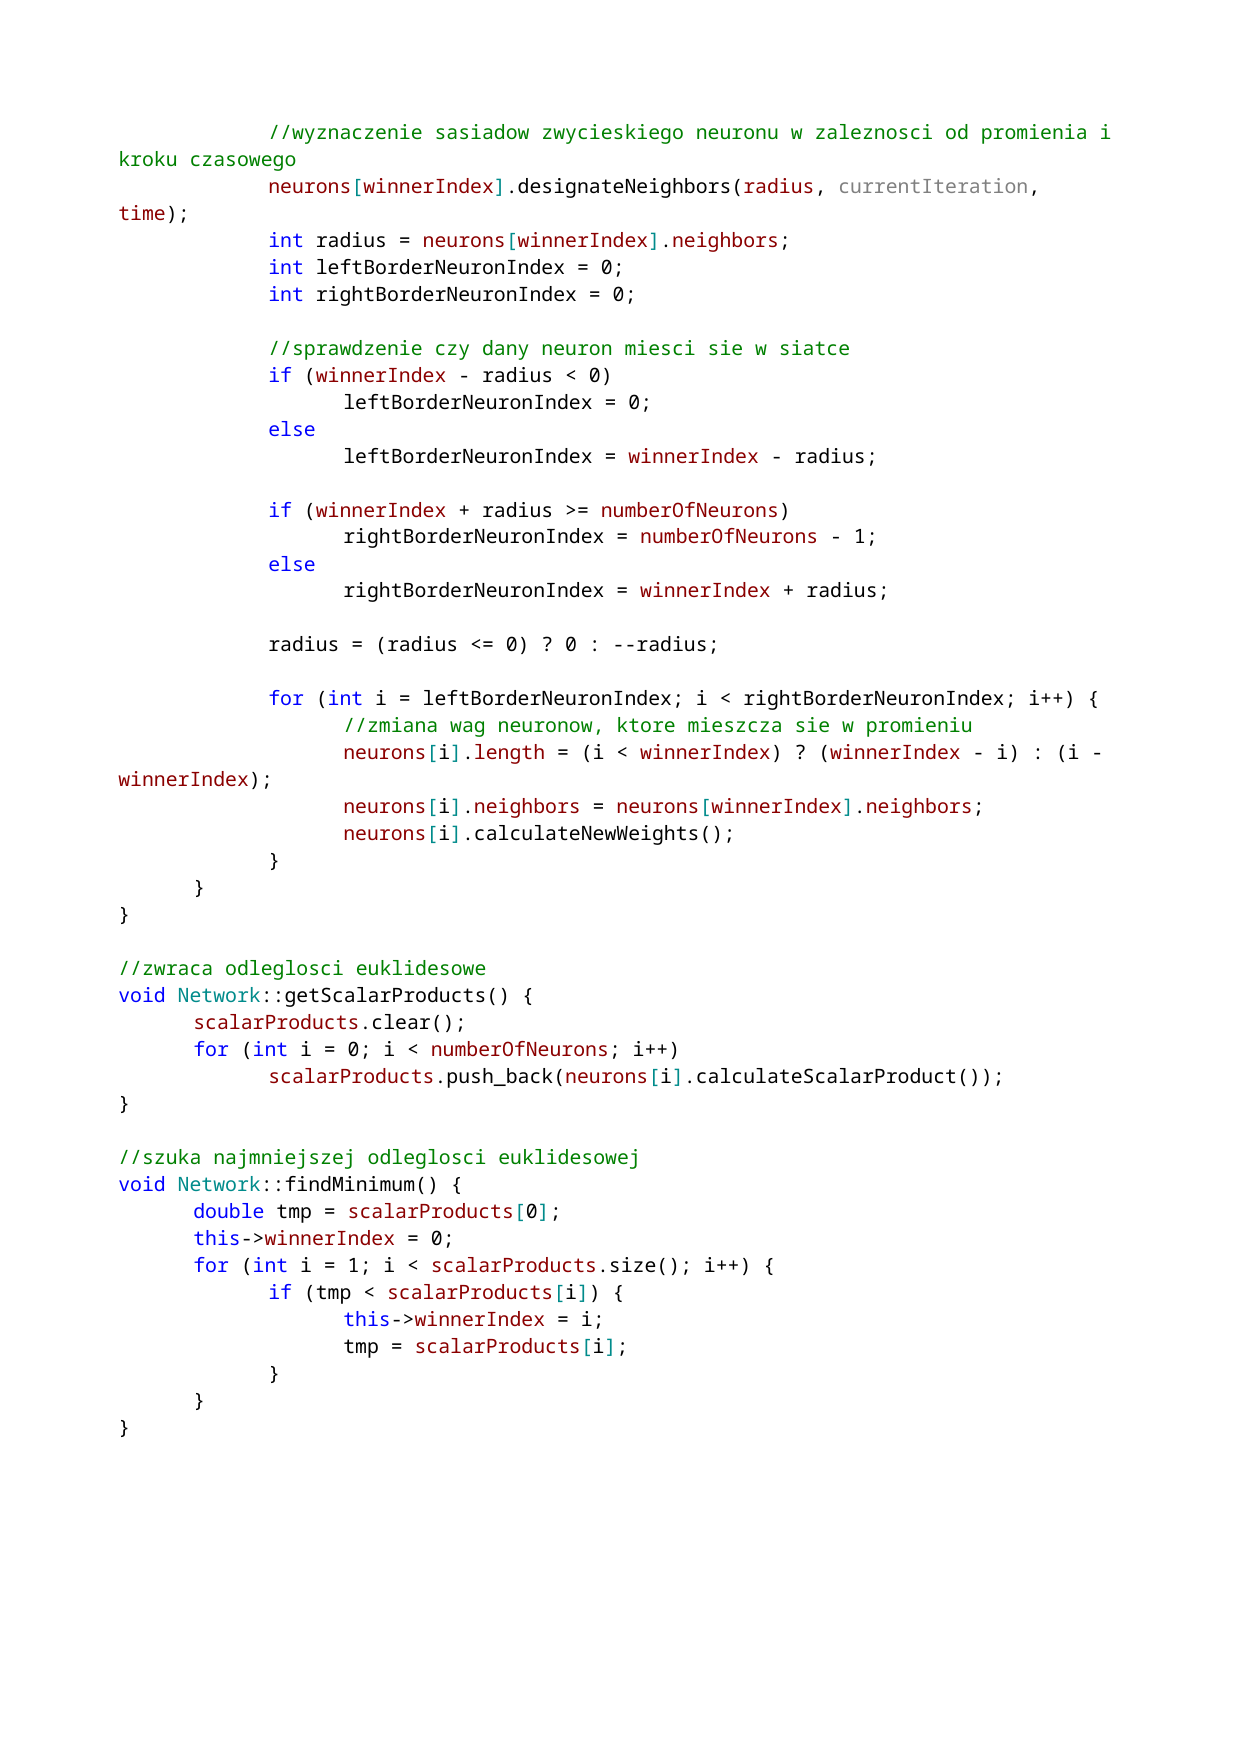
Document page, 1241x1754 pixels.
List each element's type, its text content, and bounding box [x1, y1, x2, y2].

text //zwraca odleglosci euklidesowe [118, 954, 1122, 981]
text } [118, 873, 1122, 901]
text //szuka najmniejszej odleglosci euklidesowej [118, 1143, 1122, 1170]
text tmp = scalarProducts[i]; [118, 1332, 1122, 1359]
text } [118, 847, 1122, 873]
text int leftBorderNeuronIndex = 0; [118, 253, 1122, 280]
text for (int i = leftBorderNeuronIndex; i < rightBorderNeuronIndex; i++) { [118, 685, 1122, 712]
text rightBorderNeuronIndex = winnerIndex + radius; [118, 577, 1122, 604]
text leftBorderNeuronIndex = winnerIndex - radius; [118, 442, 1122, 469]
text else [118, 550, 1122, 577]
text } [118, 1386, 1122, 1413]
text //sprawdzenie czy dany neuron miesci sie w siatce [118, 334, 1122, 361]
text rightBorderNeuronIndex = numberOfNeurons - 1; [118, 523, 1122, 550]
text if (winnerIndex - radius < 0) [118, 361, 1122, 388]
text } [118, 1089, 1122, 1116]
text for (int i = 1; i < scalarProducts.size(); i++) { [118, 1251, 1122, 1278]
text int radius = neurons[winnerIndex].neighbors; [118, 226, 1122, 253]
text int rightBorderNeuronIndex = 0; [118, 280, 1122, 307]
text neurons[i].calculateNewWeights(); [118, 819, 1122, 847]
text scalarProducts.clear(); [118, 1008, 1122, 1035]
text scalarProducts.push_back(neurons[i].calculateScalarProduct()); [118, 1062, 1122, 1089]
text //wyznaczenie sasiadow zwycieskiego neuronu w zaleznosci od promienia i kroku czasowego [118, 118, 1122, 172]
text radius = (radius <= 0) ? 0 : --radius; [118, 631, 1122, 658]
text this->winnerIndex = i; [118, 1305, 1122, 1332]
text } [118, 1413, 1122, 1440]
text if (tmp < scalarProducts[i]) { [118, 1278, 1122, 1305]
text void Network::getScalarProducts() { [118, 981, 1122, 1008]
text if (winnerIndex + radius >= numberOfNeurons) [118, 496, 1122, 523]
text } [118, 1359, 1122, 1386]
text neurons[winnerIndex].designateNeighbors(radius, currentIteration, time); [118, 172, 1122, 226]
text neurons[i].length = (i < winnerIndex) ? (winnerIndex - i) : (i - winnerIndex); [118, 739, 1122, 793]
text leftBorderNeuronIndex = 0; [118, 388, 1122, 415]
text } [118, 901, 1122, 927]
text void Network::findMinimum() { [118, 1170, 1122, 1197]
text for (int i = 0; i < numberOfNeurons; i++) [118, 1035, 1122, 1062]
text neurons[i].neighbors = neurons[winnerIndex].neighbors; [118, 793, 1122, 819]
text double tmp = scalarProducts[0]; [118, 1197, 1122, 1224]
text else [118, 415, 1122, 442]
text this->winnerIndex = 0; [118, 1224, 1122, 1251]
text //zmiana wag neuronow, ktore mieszcza sie w promieniu [118, 712, 1122, 739]
